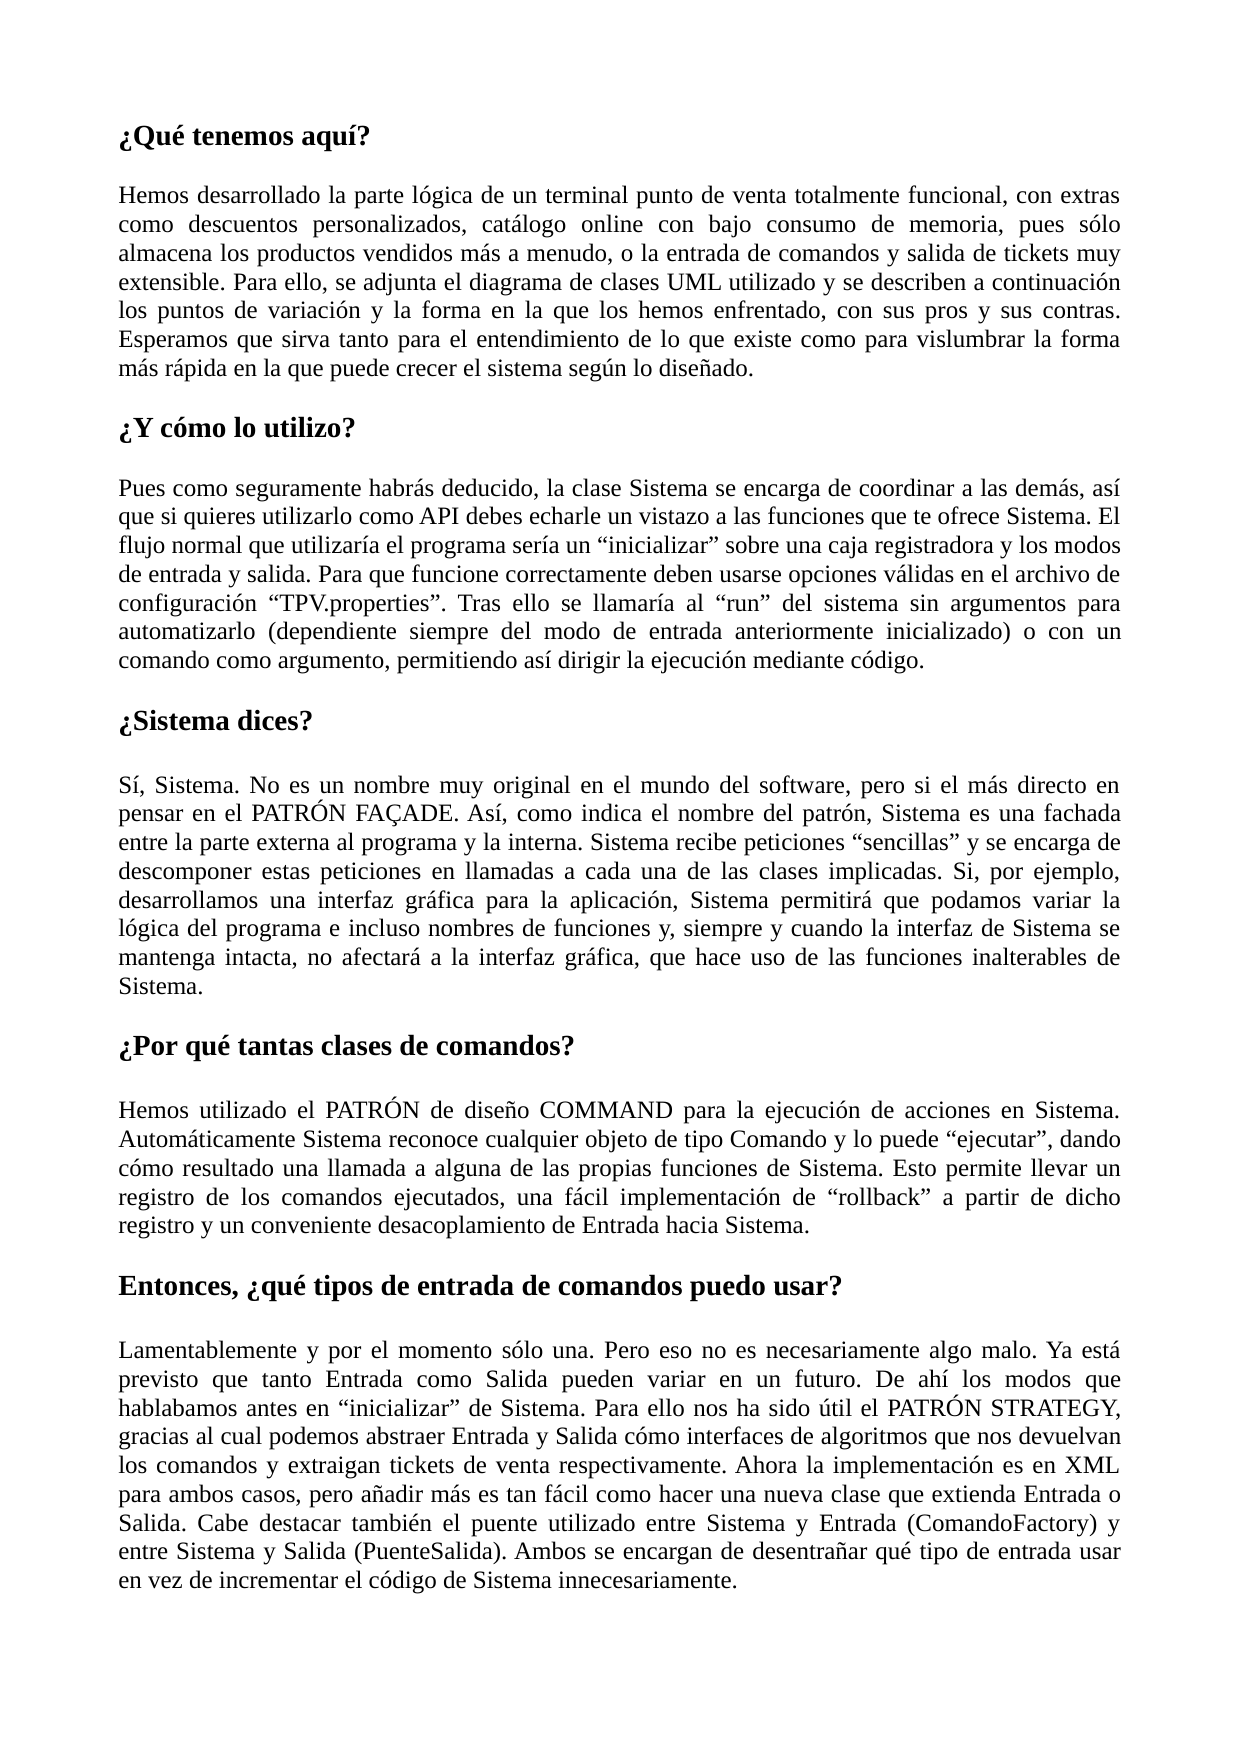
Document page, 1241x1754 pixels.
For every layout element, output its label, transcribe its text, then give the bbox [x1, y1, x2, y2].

text Pues como seguramente habrás deducido, la clase Sistema se encarga de coordinar a las demás, así que si quieres utilizarlo como API debes echarle un vistazo a las funciones que te ofrece Sistema. El flujo normal que utilizaría el programa sería un “inicializar” sobre una caja registradora y los modos de entrada y salida. Para que funcione correctamente deben usarse opciones válidas en el archivo de configuración “TPV.properties”. Tras ello se llamaría al “run” del sistema sin argumentos para automatizarlo (dependiente siempre del modo de entrada anteriormente inicializado) o con un comando como argumento, permitiendo así dirigir la ejecución mediante código. [118, 473, 1122, 674]
text ¿Qué tenemos aquí? [118, 118, 1122, 152]
text Entonces, ¿qué tipos de entrada de comandos puedo usar? [118, 1268, 1122, 1302]
text Hemos desarrollado la parte lógica de un terminal punto de venta totalmente funcional, con extras como descuentos personalizados, catálogo online con bajo consumo de memoria, pues sólo almacena los productos vendidos más a menudo, o la entrada de comandos y salida de tickets muy extensible. Para ello, se adjunta el diagrama de clases UML utilizado y se describen a continuación los puntos de variación y la forma en la que los hemos enfrentado, con sus pros y sus contras. Esperamos que sirva tanto para el entendimiento de lo que existe como para vislumbrar la forma más rápida en la que puede crecer el sistema según lo diseñado. [118, 180, 1122, 382]
text ¿Por qué tantas clases de comandos? [118, 1028, 1122, 1062]
text Lamentablemente y por el momento sólo una. Pero eso no es necesariamente algo malo. Ya está previsto que tanto Entrada como Salida pueden variar en un futuro. De ahí los modos que hablabamos antes en “inicializar” de Sistema. Para ello nos ha sido útil el PATRÓN STRATEGY, gracias al cual podemos abstraer Entrada y Salida cómo interfaces de algoritmos que nos devuelvan los comandos y extraigan tickets de venta respectivamente. Ahora la implementación es en XML para ambos casos, pero añadir más es tan fácil como hacer una nueva clase que extienda Entrada o Salida. Cabe destacar también el puente utilizado entre Sistema y Entrada (ComandoFactory) y entre Sistema y Salida (PuenteSalida). Ambos se encargan de desentrañar qué tipo de entrada usar en vez de incrementar el código de Sistema innecesariamente. [118, 1335, 1122, 1594]
text ¿Y cómo lo utilizo? [118, 410, 1122, 444]
text ¿Sistema dices? [118, 703, 1122, 736]
text Hemos utilizado el PATRÓN de diseño COMMAND para la ejecución de acciones en Sistema. Automáticamente Sistema reconoce cualquier objeto de tipo Comando y lo puede “ejecutar”, dando cómo resultado una llamada a alguna de las propias funciones de Sistema. Esto permite llevar un registro de los comandos ejecutados, una fácil implementación de “rollback” a partir de dicho registro y un conveniente desacoplamiento de Entrada hacia Sistema. [118, 1096, 1122, 1239]
text Sí, Sistema. No es un nombre muy original en el mundo del software, pero si el más directo en pensar en el PATRÓN FAÇADE. Así, como indica el nombre del patrón, Sistema es una fachada entre la parte externa al programa y la interna. Sistema recibe peticiones “sencillas” y se encarga de descomponer estas peticiones en llamadas a cada una de las clases implicadas. Si, por ejemplo, desarrollamos una interfaz gráfica para la aplicación, Sistema permitirá que podamos variar la lógica del programa e incluso nombres de funciones y, siempre y cuando la interfaz de Sistema se mantenga intacta, no afectará a la interfaz gráfica, que hace uso de las funciones inalterables de Sistema. [118, 770, 1122, 1000]
